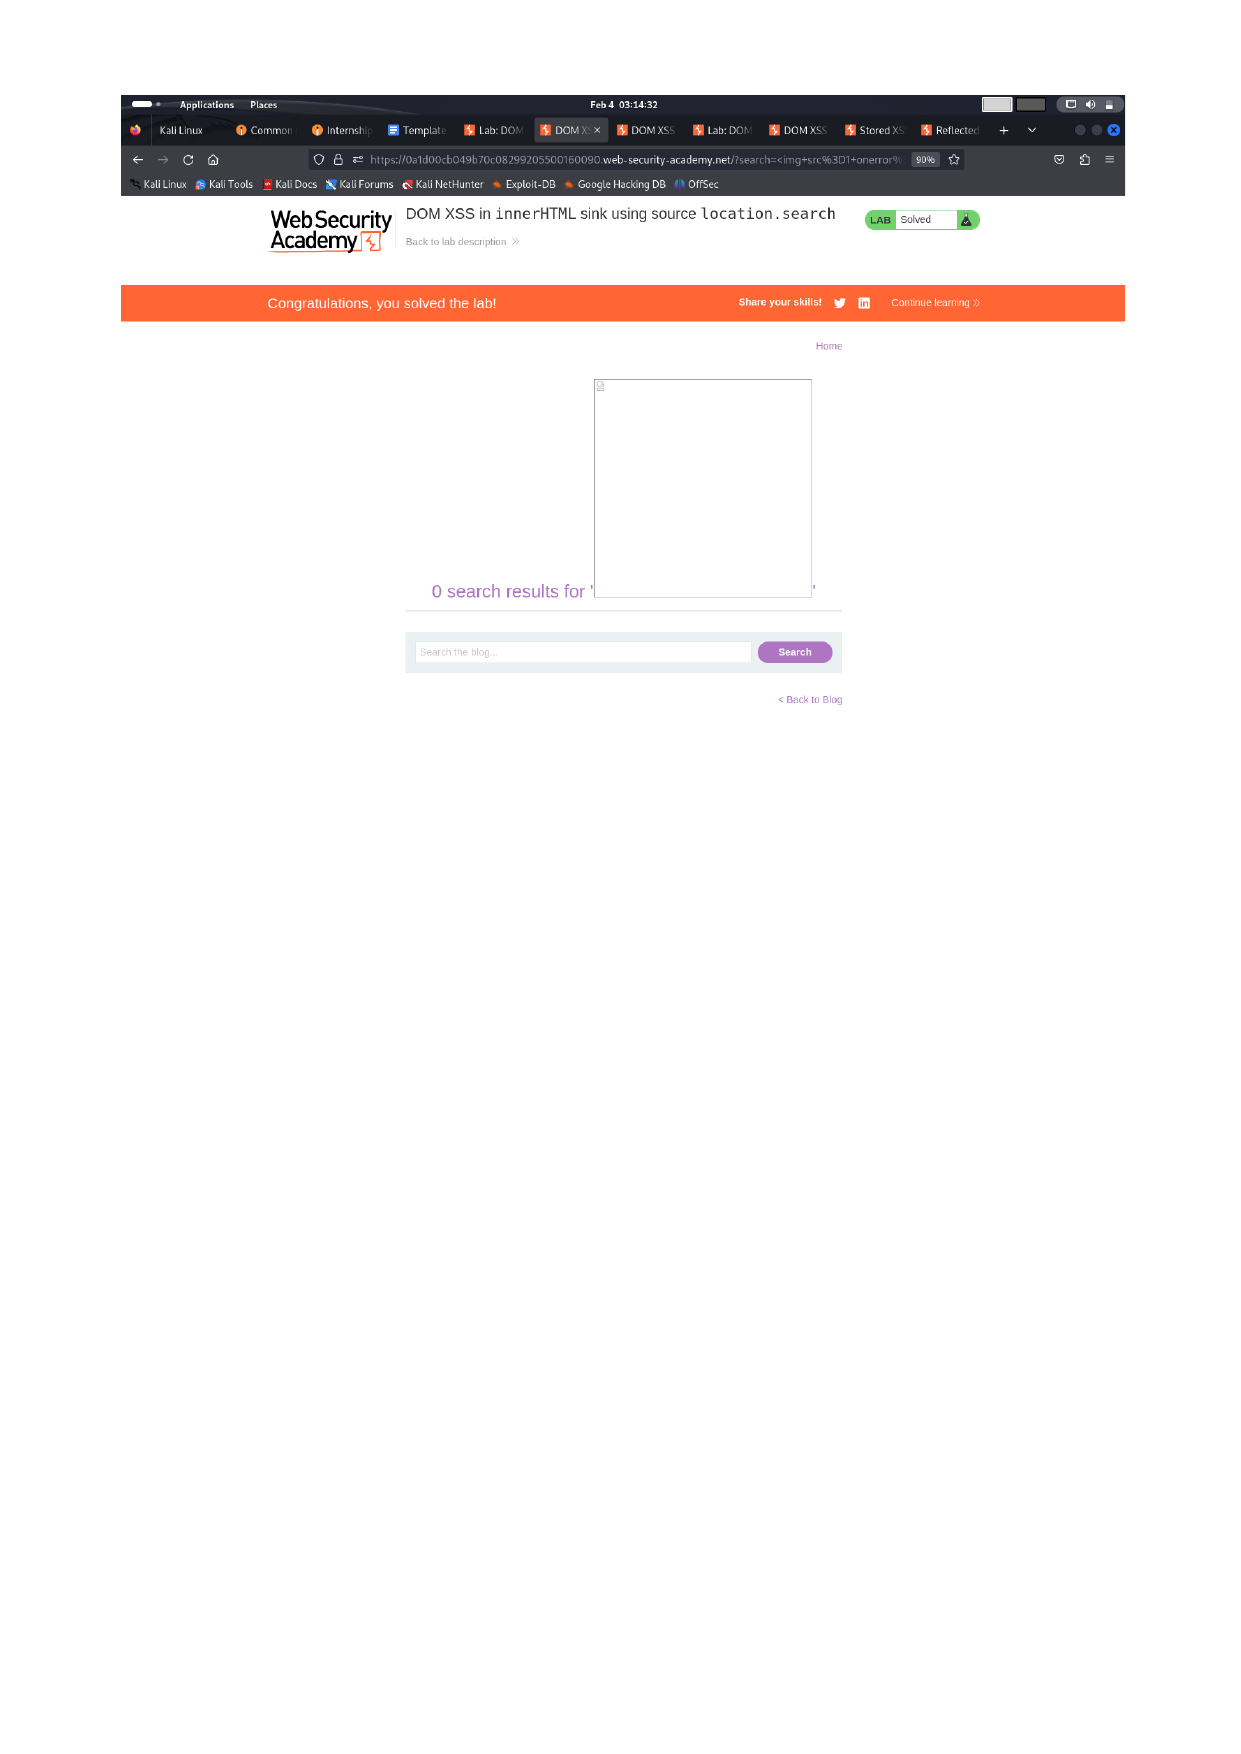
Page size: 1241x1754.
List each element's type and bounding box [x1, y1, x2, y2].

picture [121, 95, 1125, 723]
